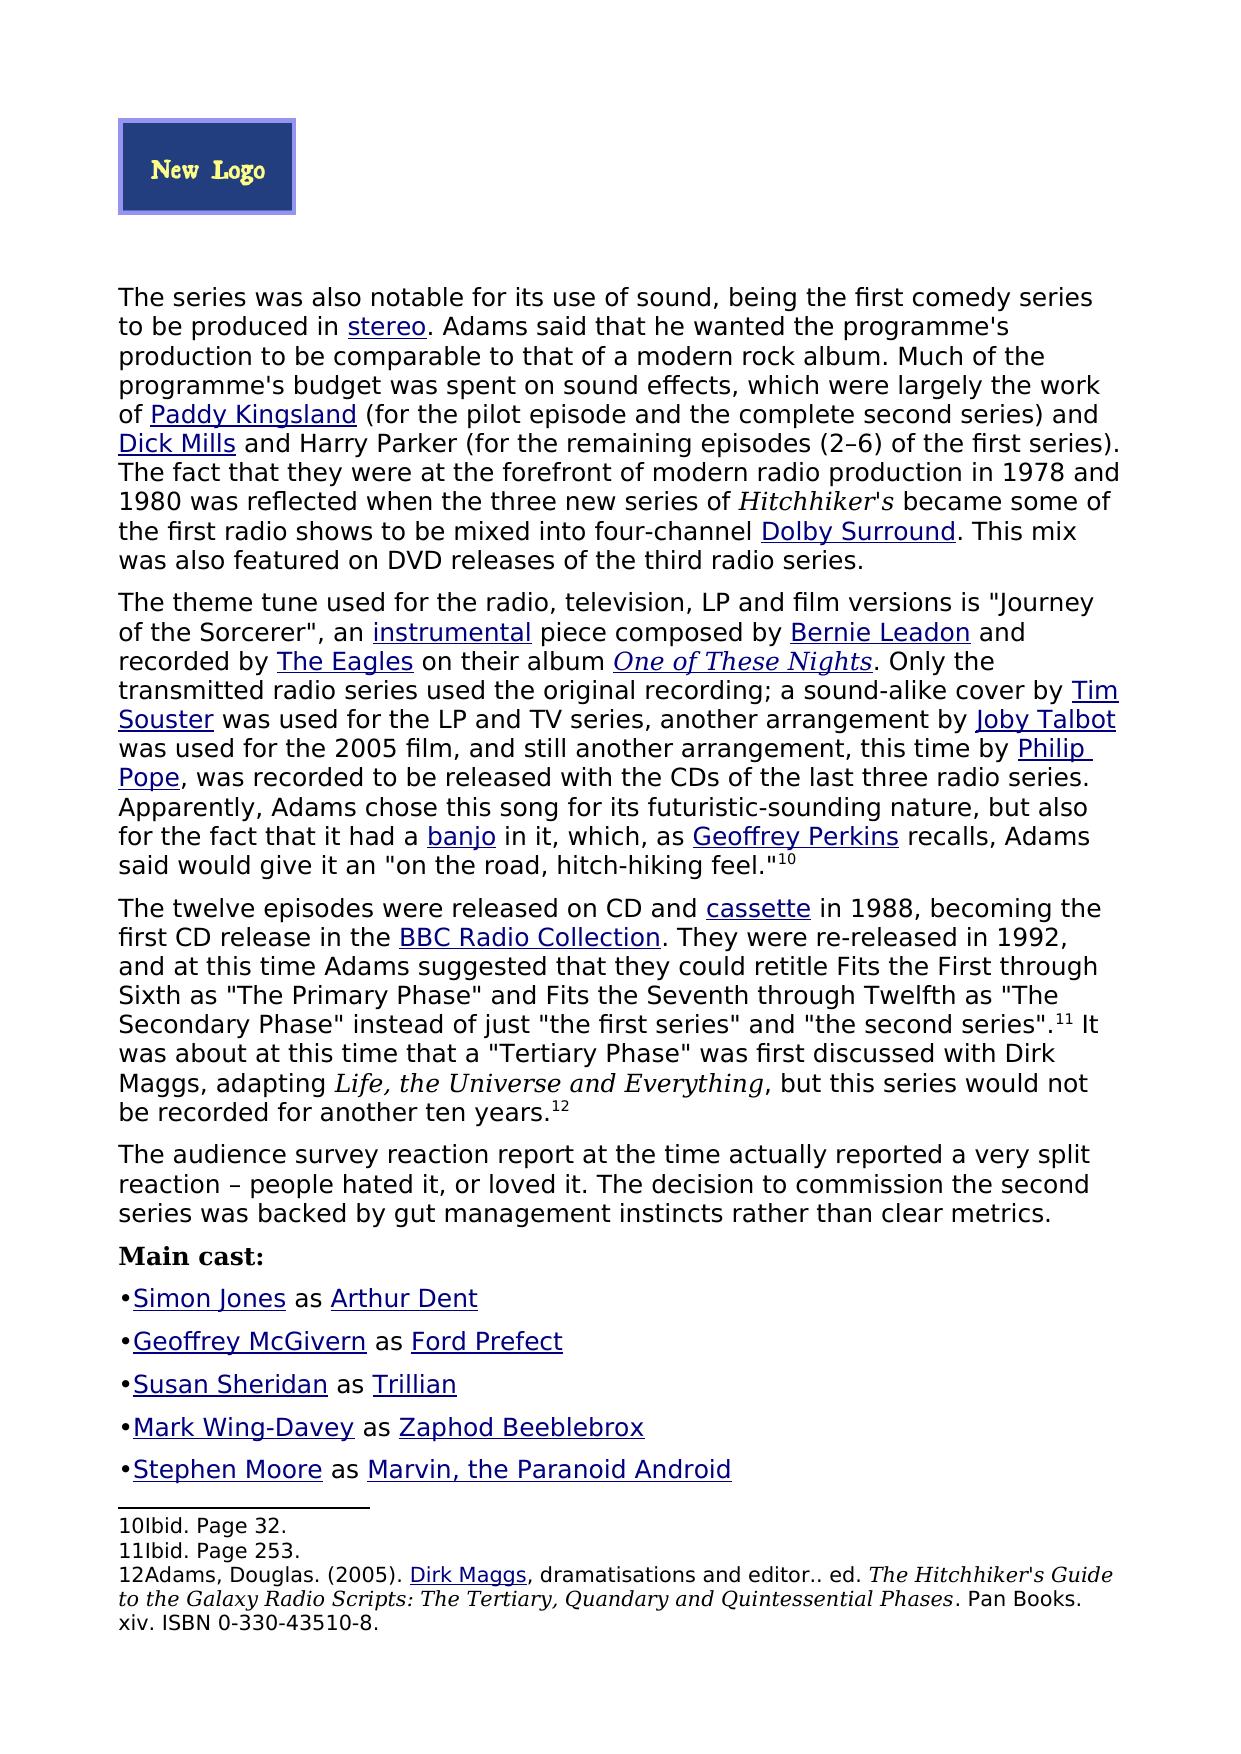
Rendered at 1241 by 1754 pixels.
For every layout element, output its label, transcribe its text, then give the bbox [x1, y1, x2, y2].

text Main cast: [118, 1242, 1122, 1271]
text The series was also notable for its use of sound, being the first comedy series to be produced in stereo. Adams said that he wanted the programme's production to be comparable to that of a modern rock album. Much of the programme's budget was spent on sound effects, which were largely the work of Paddy Kingsland (for the pilot episode and the complete second series) and Dick Mills and Harry Parker (for the remaining episodes (2–6) of the first series). The fact that they were at the forefront of modern radio production in 1978 and 1980 was reflected when the three new series of Hitchhiker's became some of the first radio shows to be mixed into four-channel Dolby Surround. This mix was also featured on DVD releases of the third radio series. [118, 283, 1122, 575]
text Adams, Douglas. (2005). Dirk Maggs, dramatisations and editor.. ed. The Hitchhiker's Guide to the Galaxy Radio Scripts: The Tertiary, Quandary and Quintessential Phases. Pan Books. xiv. ISBN 0-330-43510-8. [118, 1563, 1122, 1636]
text Ibid. Page 253. [118, 1539, 1122, 1563]
text The twelve episodes were released on CD and cassette in 1988, becoming the first CD release in the BBC Radio Collection. They were re-released in 1992, and at this time Adams suggested that they could retitle Fits the First through Sixth as "The Primary Phase" and Fits the Seventh through Twelfth as "The Secondary Phase" instead of just "the first series" and "the second series". It was about at this time that a "Tertiary Phase" was first discussed with Dirk Maggs, adapting Life, the Universe and Everything, but this series would not be recorded for another ten years. [118, 894, 1122, 1127]
list Mark Wing-Davey as Zaphod Beeblebrox [118, 1413, 1122, 1442]
list Simon Jones as Arthur Dent [118, 1285, 1122, 1314]
picture [118, 118, 296, 215]
text The audience survey reaction report at the time actually reported a very split reaction – people hated it, or loved it. The decision to commission the second series was backed by gut management instincts rather than clear metrics. [118, 1141, 1122, 1228]
list Susan Sheridan as Trillian [118, 1370, 1122, 1399]
list Stephen Moore as Marvin, the Paranoid Android [118, 1456, 1122, 1485]
text The theme tune used for the radio, television, LP and film versions is "Journey of the Sorcerer", an instrumental piece composed by Bernie Leadon and recorded by The Eagles on their album One of These Nights. Only the transmitted radio series used the original recording; a sound-alike cover by Tim Souster was used for the LP and TV series, another arrangement by Joby Talbot was used for the 2005 film, and still another arrangement, this time by Philip Pope, was recorded to be released with the CDs of the last three radio series. Apparently, Adams chose this song for its futuristic-sounding nature, but also for the fact that it had a banjo in it, which, as Geoffrey Perkins recalls, Adams said would give it an "on the road, hitch-hiking feel." [118, 589, 1122, 880]
list Geoffrey McGivern as Ford Prefect [118, 1327, 1122, 1357]
text Ibid. Page 32. [118, 1514, 1122, 1539]
